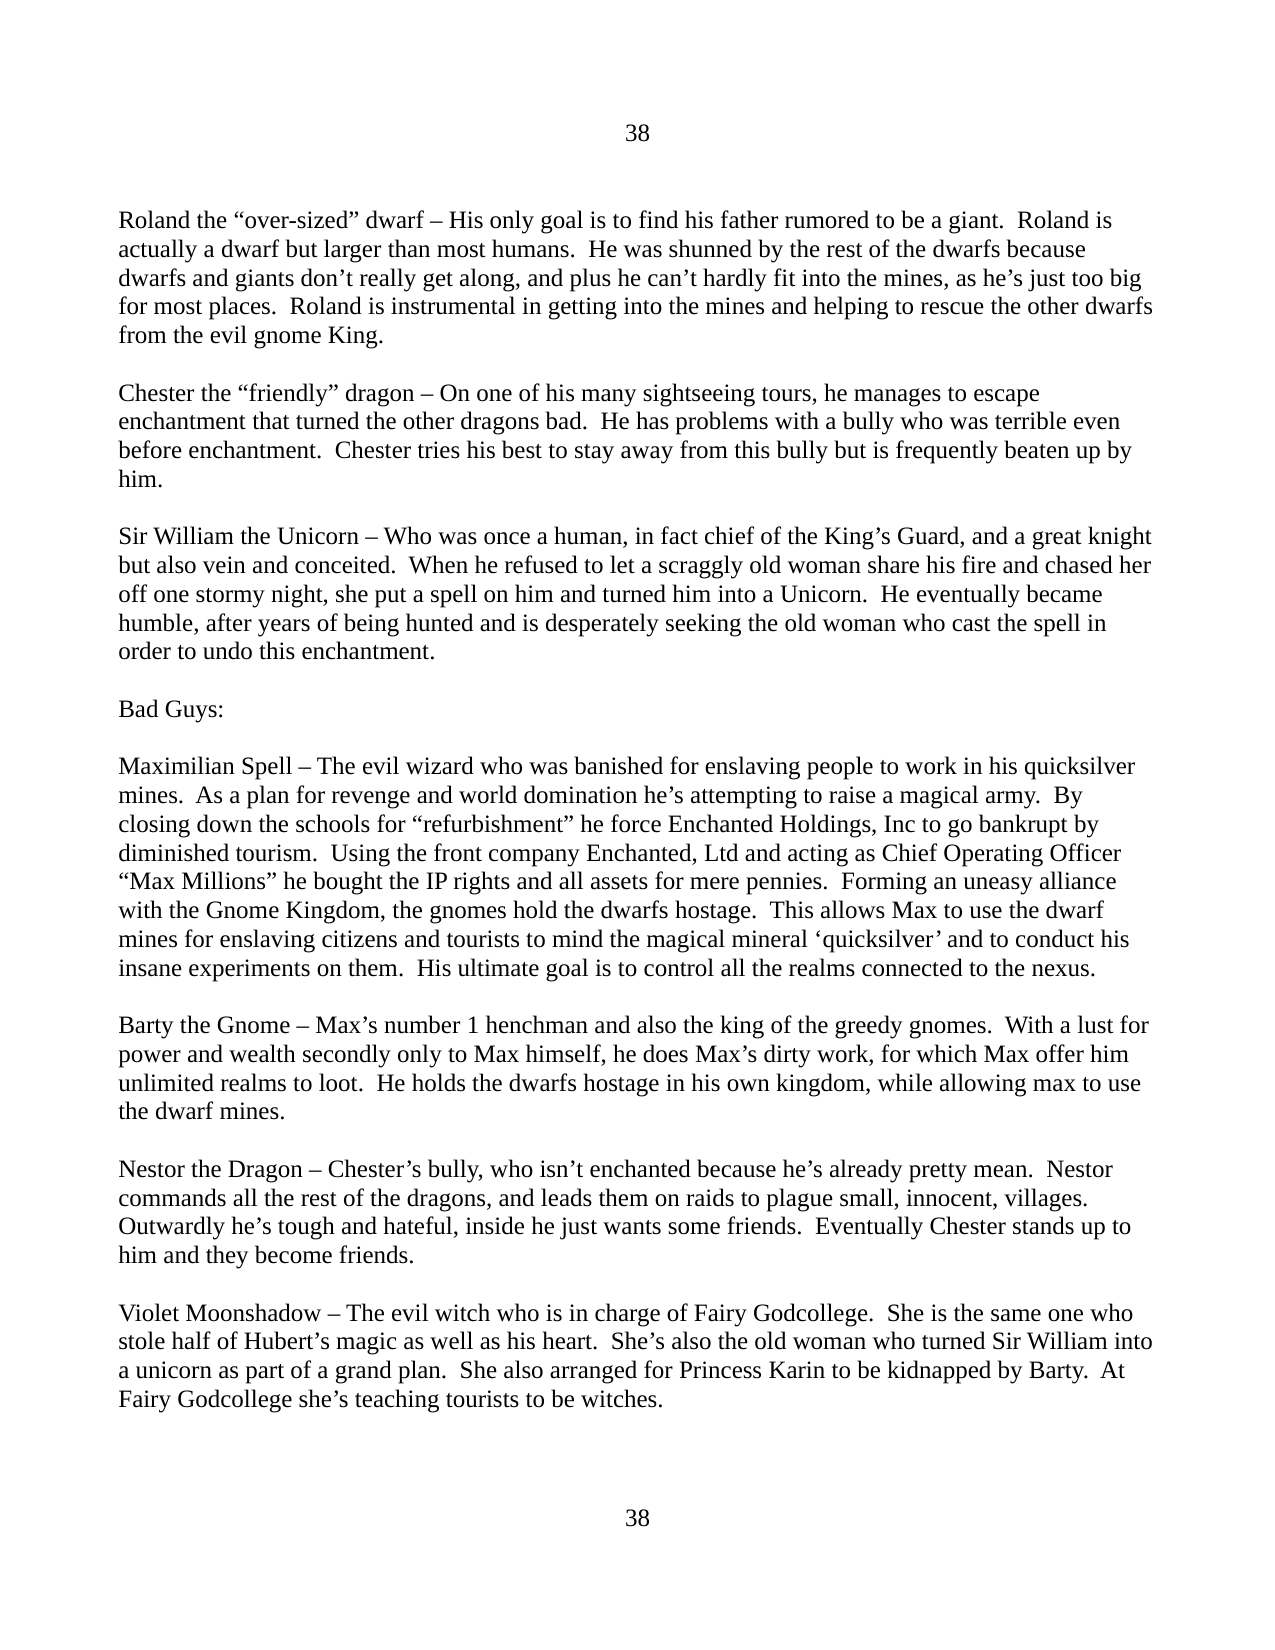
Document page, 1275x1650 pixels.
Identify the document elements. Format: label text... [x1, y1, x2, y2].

text Bad Guys: [118, 694, 1157, 723]
text Roland the “over-sized” dwarf – His only goal is to find his father rumored to be a giant. Roland is actually a dwarf but larger than most humans. He was shunned by the rest of the dwarfs because dwarfs and giants don’t really get along, and plus he can’t hardly fit into the mines, as he’s just too big for most places. Roland is instrumental in getting into the mines and helping to rescue the other dwarfs from the evil gnome King. [118, 205, 1157, 349]
text Sir William the Unicorn – Who was once a human, in fact chief of the King’s Guard, and a great knight but also vein and conceited. When he refused to let a scraggly old woman share his fire and chased her off one stormy night, she put a spell on him and turned him into a Unicorn. He eventually became humble, after years of being hunted and is desperately seeking the old woman who cast the spell in order to undo this enchantment. [118, 521, 1157, 665]
text Nestor the Dragon – Chester’s bully, who isn’t enchanted because he’s already pretty mean. Nestor commands all the rest of the dragons, and leads them on raids to plague small, innocent, villages. Outwardly he’s tough and hateful, inside he just wants some friends. Eventually Chester stands up to him and they become friends. [118, 1154, 1157, 1269]
text Chester the “friendly” dragon – On one of his many sightseeing tours, he manages to escape enchantment that turned the other dragons bad. He has problems with a bully who was terrible even before enchantment. Chester tries his best to stay away from this bully but is frequently beaten up by him. [118, 378, 1157, 493]
text Maximilian Spell – The evil wizard who was banished for enslaving people to work in his quicksilver mines. As a plan for revenge and world domination he’s attempting to raise a magical army. By closing down the schools for “refurbishment” he force Enchanted Holdings, Inc to go bankrupt by diminished tourism. Using the front company Enchanted, Ltd and acting as Chief Operating Officer “Max Millions” he bought the IP rights and all assets for mere pennies. Forming an uneasy alliance with the Gnome Kingdom, the gnomes hold the dwarfs hostage. This allows Max to use the dwarf mines for enslaving citizens and tourists to mind the magical mineral ‘quicksilver’ and to conduct his insane experiments on them. His ultimate goal is to control all the realms connected to the nexus. [118, 751, 1157, 981]
text Violet Moonshadow – The evil witch who is in charge of Fairy Godcollege. She is the same one who stole half of Hubert’s magic as well as his heart. She’s also the old woman who turned Sir William into a unicorn as part of a grand plan. She also arranged for Princess Karin to be kidnapped by Barty. At Fairy Godcollege she’s teaching tourists to be witches. [118, 1298, 1157, 1413]
text Barty the Gnome – Max’s number 1 henchman and also the king of the greedy gnomes. With a lust for power and wealth secondly only to Max himself, he does Max’s dirty work, for which Max offer him unlimited realms to loot. He holds the dwarfs hostage in his own kingdom, while allowing max to use the dwarf mines. [118, 1010, 1157, 1125]
